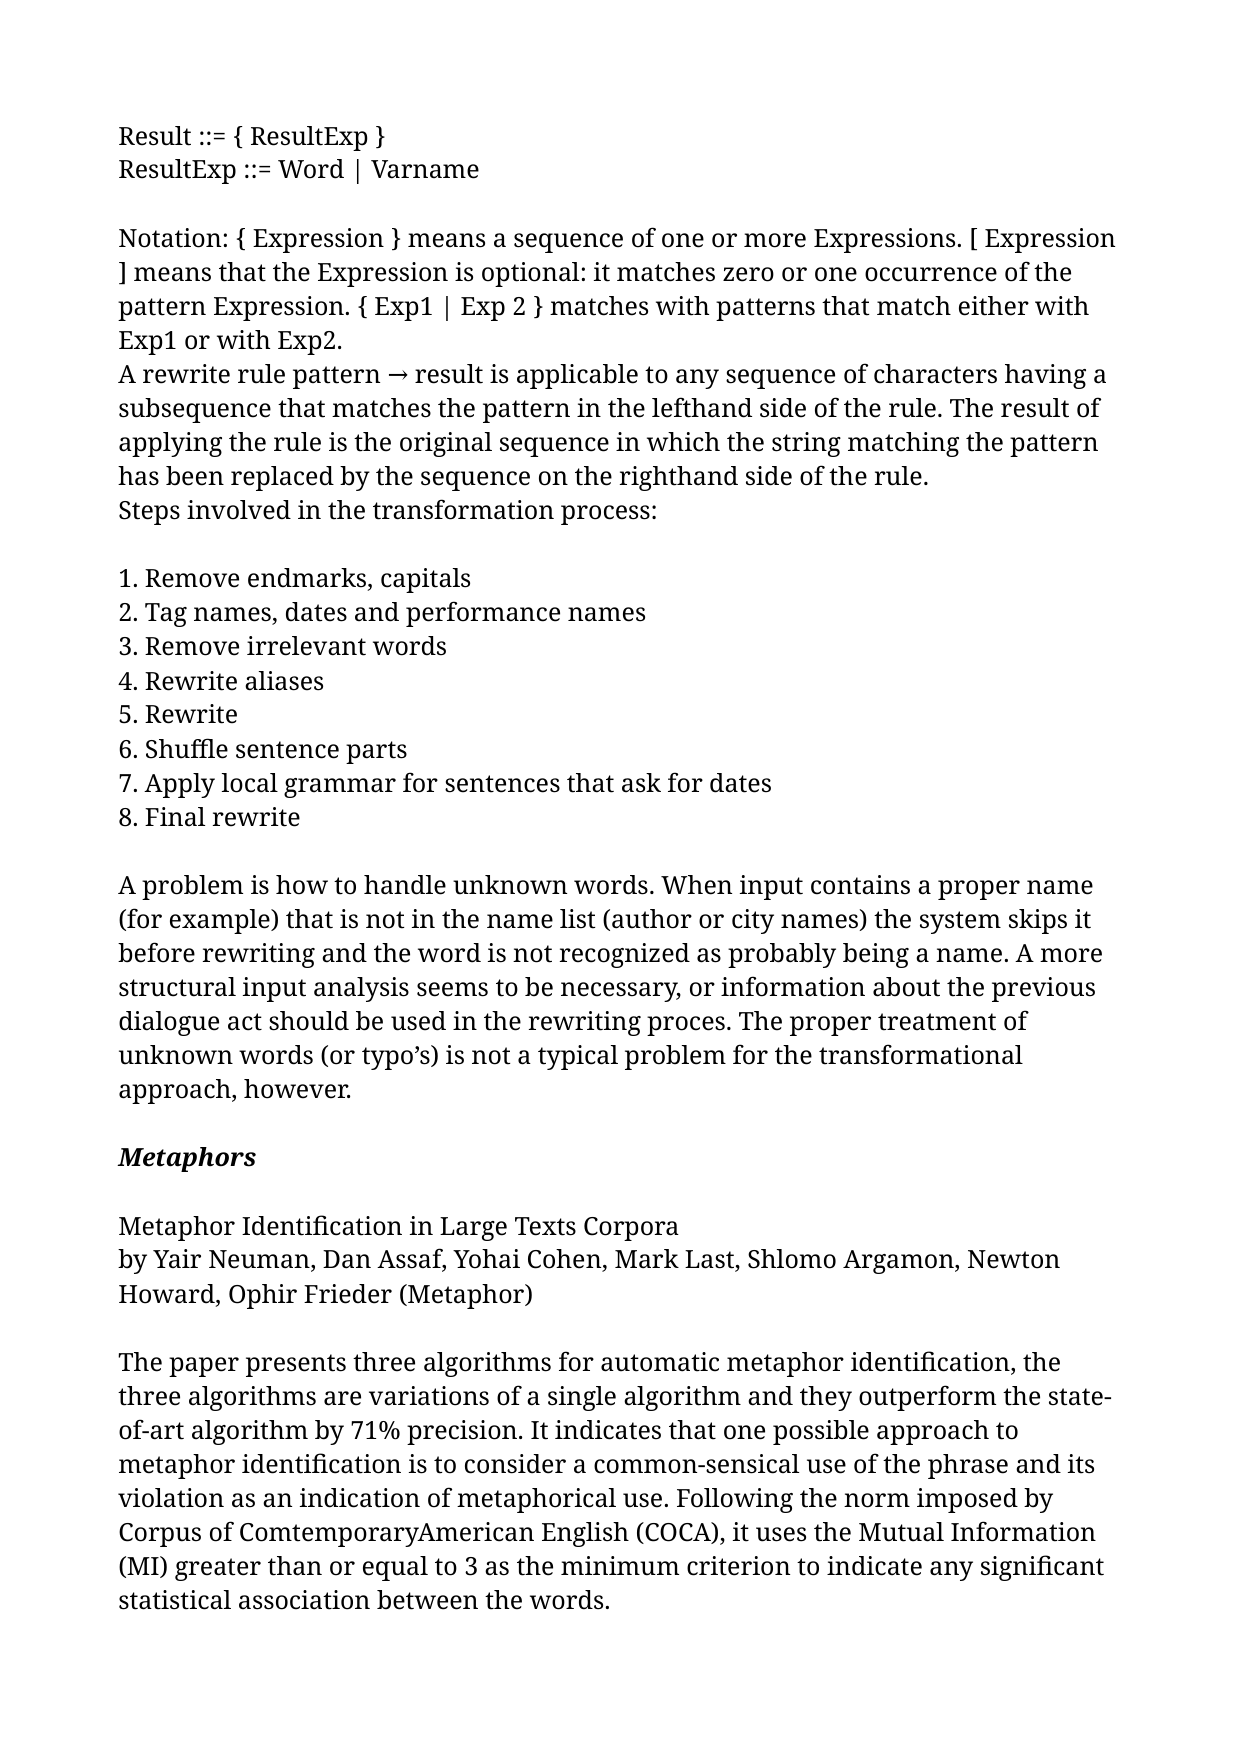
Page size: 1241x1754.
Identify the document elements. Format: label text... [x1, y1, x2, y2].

text Steps involved in the transformation process: [118, 493, 1122, 527]
text 4. Rewrite aliases [118, 663, 1122, 697]
text Metaphors [118, 1140, 1122, 1174]
text Notation: { Expression } means a sequence of one or more Expressions. [ Expression ] means that the Expression is optional: it matches zero or one occurrence of the pattern Expression. { Exp1 | Exp 2 } matches with patterns that match either with Exp1 or with Exp2. [118, 220, 1122, 357]
text A problem is how to handle unknown words. When input contains a proper name (for example) that is not in the name list (author or city names) the system skips it [118, 867, 1122, 936]
text 3. Remove irrelevant words [118, 629, 1122, 663]
text A rewrite rule pattern → result is applicable to any sequence of characters having a subsequence that matches the pattern in the lefthand side of the rule. The result of applying the rule is the original sequence in which the string matching the pattern has been replaced by the sequence on the righthand side of the rule. [118, 357, 1122, 493]
text Result ::= { ResultExp } [118, 118, 1122, 152]
text before rewriting and the word is not recognized as probably being a name. A more structural input analysis seems to be necessary, or information about the previous dialogue act should be used in the rewriting proces. The proper treatment of unknown words (or typo’s) is not a typical problem for the transformational approach, however. [118, 936, 1122, 1106]
text ResultExp ::= Word | Varname [118, 152, 1122, 186]
text 7. Apply local grammar for sentences that ask for dates [118, 765, 1122, 799]
text by Yair Neuman, Dan Assaf, Yohai Cohen, Mark Last, Shlomo Argamon, Newton Howard, Ophir Frieder (Metaphor) [118, 1242, 1122, 1310]
text 2. Tag names, dates and performance names [118, 595, 1122, 629]
text 6. Shuffle sentence parts [118, 731, 1122, 765]
text Metaphor Identification in Large Texts Corpora [118, 1208, 1122, 1242]
text The paper presents three algorithms for automatic metaphor identification, the three algorithms are variations of a single algorithm and they outperform the state-of-art algorithm by 71% precision. It indicates that one possible approach to metaphor identification is to consider a common-sensical use of the phrase and its violation as an indication of metaphorical use. Following the norm imposed by Corpus of ComtemporaryAmerican English (COCA), it uses the Mutual Information (MI) greater than or equal to 3 as the minimum criterion to indicate any significant statistical association between the words. [118, 1344, 1122, 1617]
text 8. Final rewrite [118, 799, 1122, 833]
text 1. Remove endmarks, capitals [118, 561, 1122, 595]
text 5. Rewrite [118, 697, 1122, 731]
